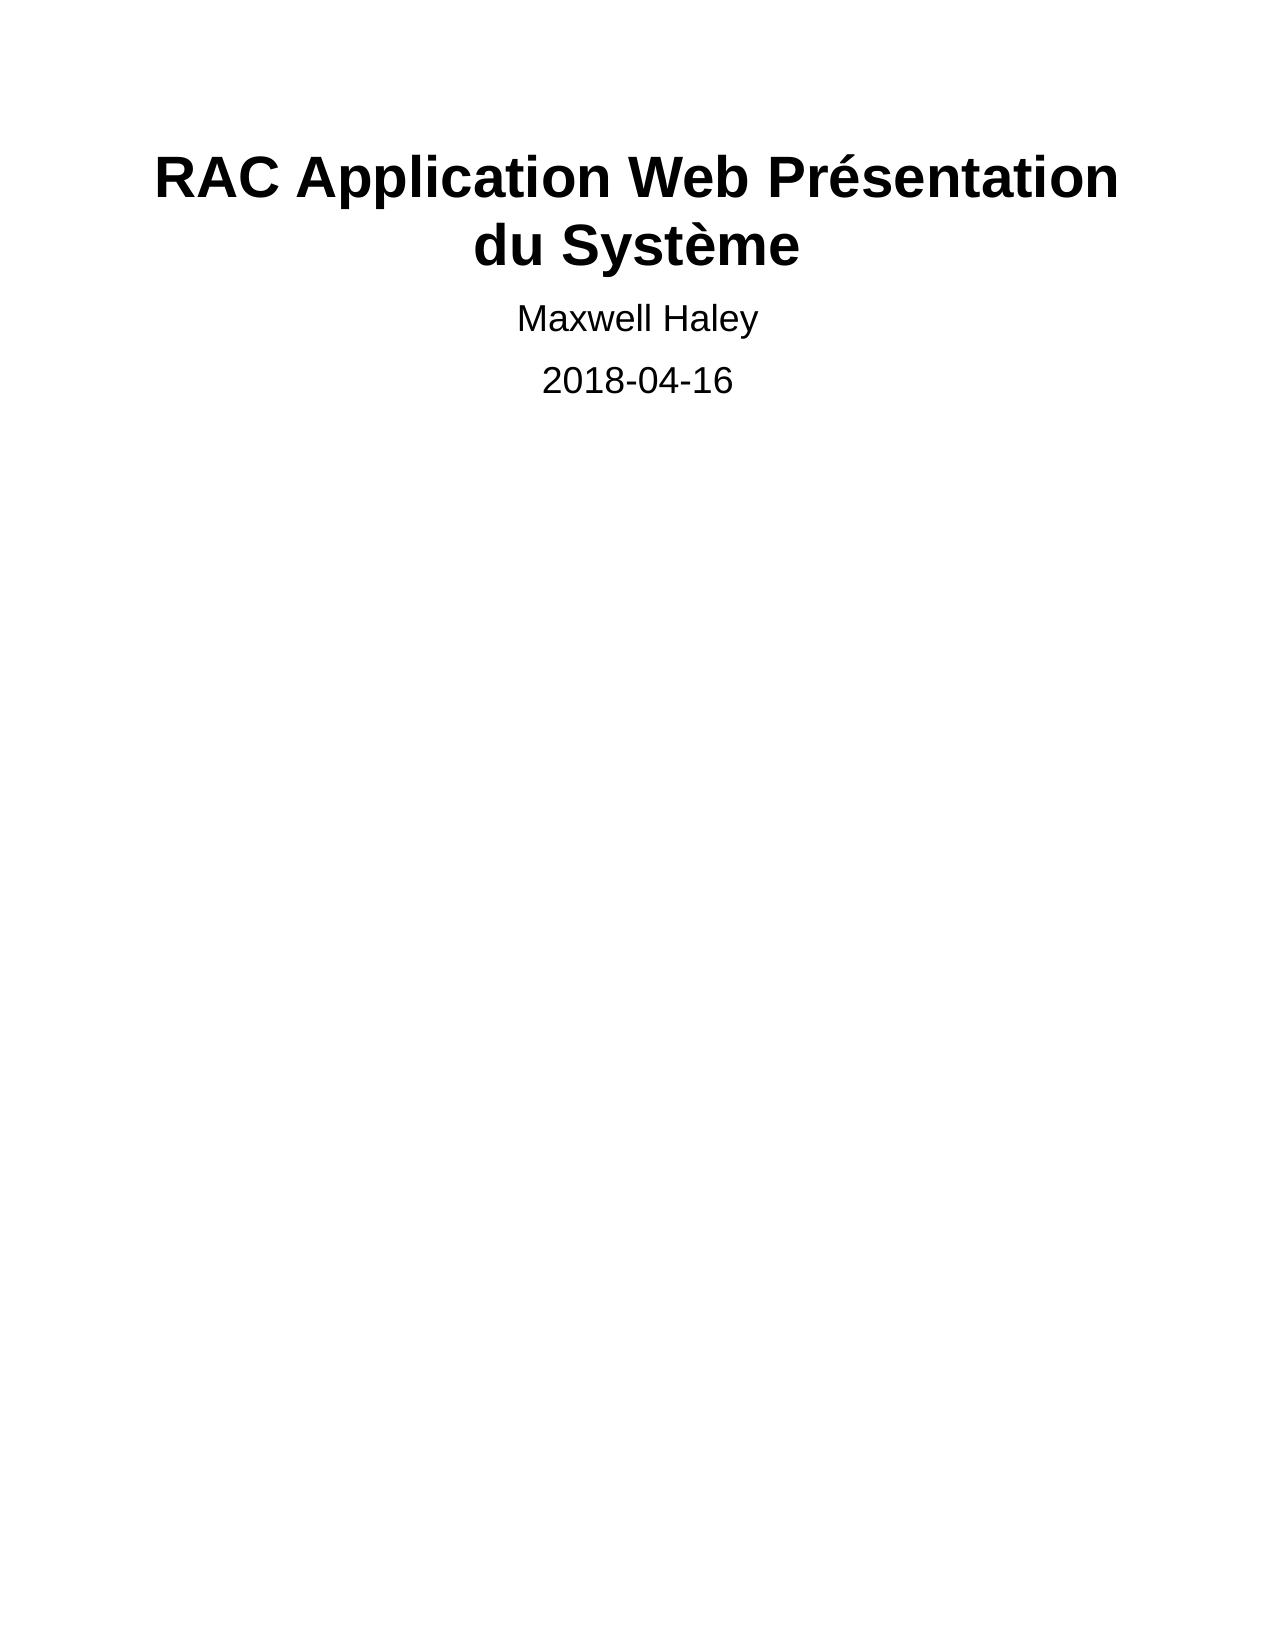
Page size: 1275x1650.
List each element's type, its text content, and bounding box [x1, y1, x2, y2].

title RAC Application Web Présentation du Système [118, 143, 1157, 277]
subtitle 2018-04-16 [118, 358, 1157, 401]
subtitle Maxwell Haley [118, 296, 1157, 339]
